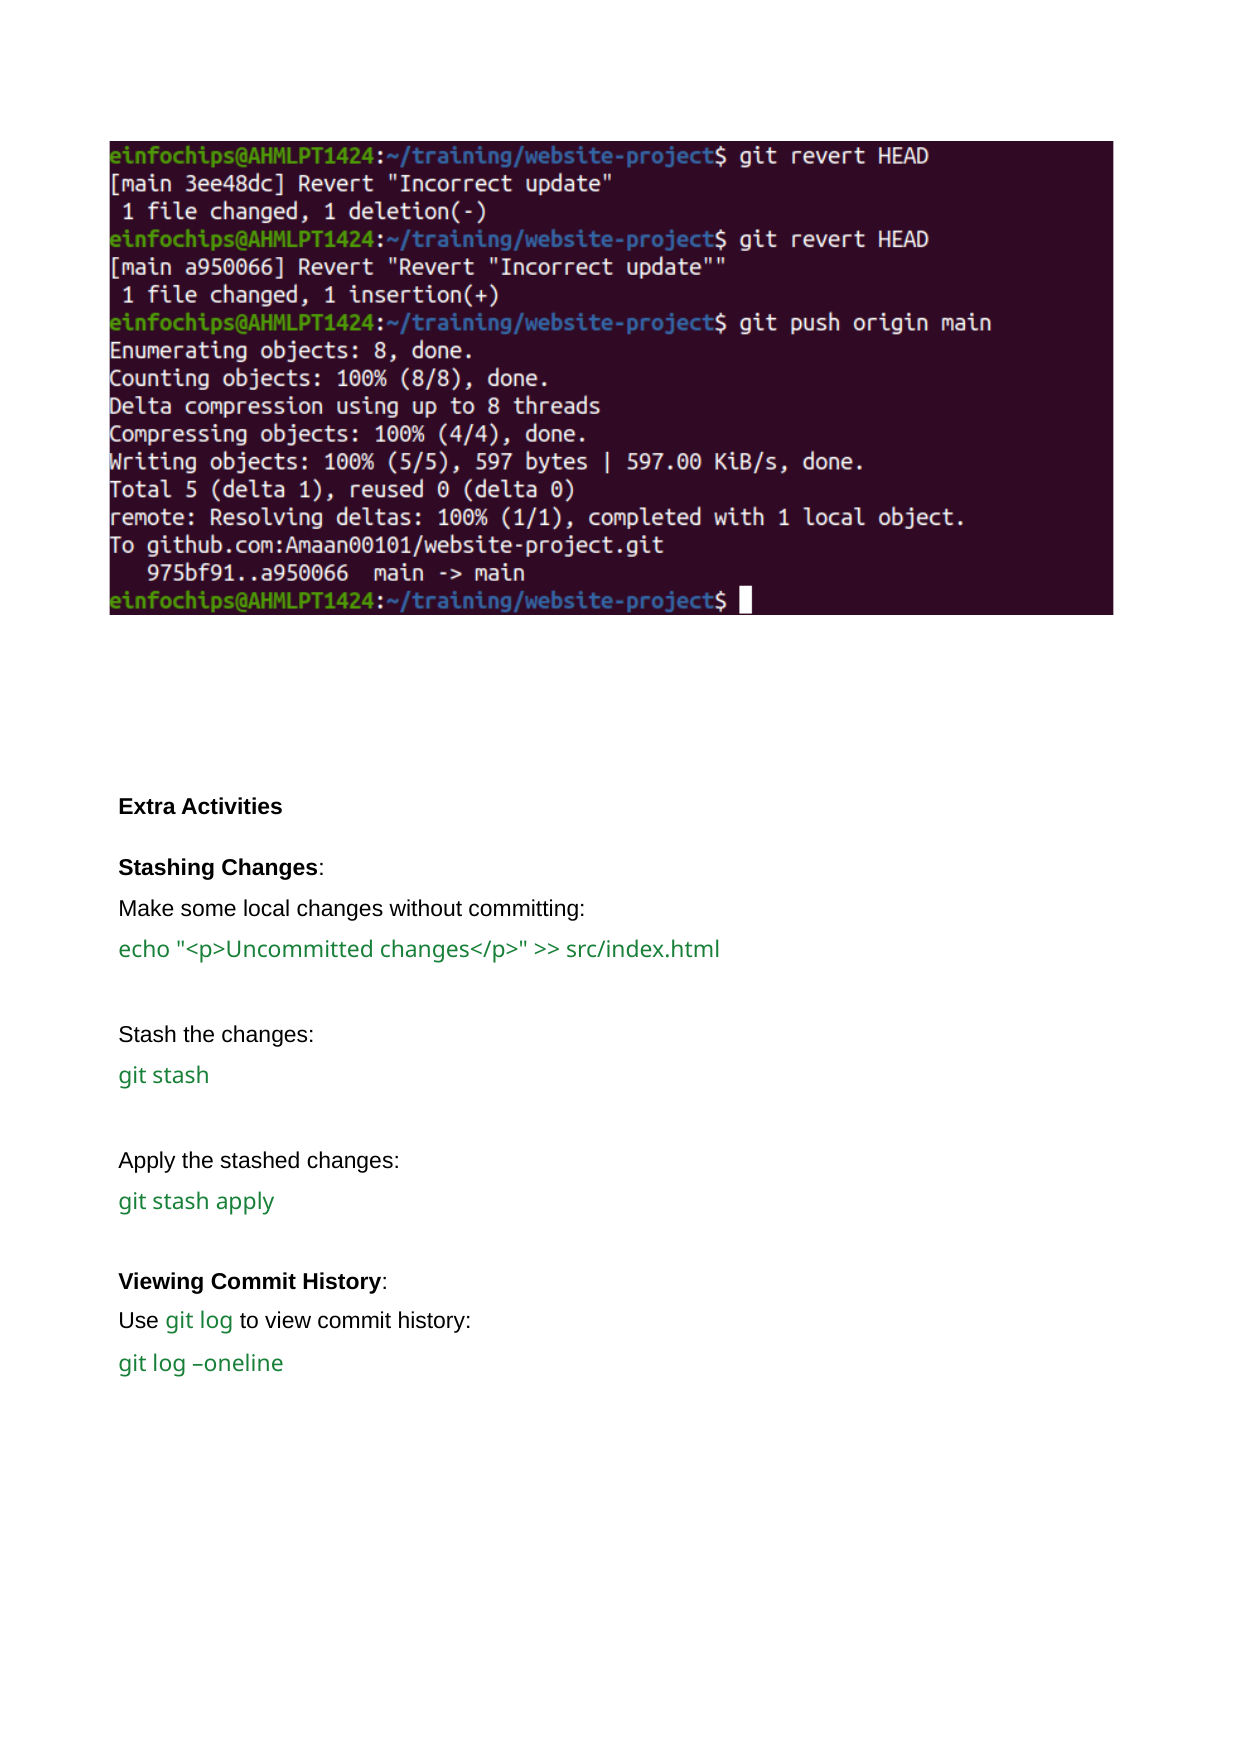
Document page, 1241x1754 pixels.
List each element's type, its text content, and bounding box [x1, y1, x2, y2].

text Use git log to view commit history: git log –oneline [118, 1304, 1122, 1379]
text Make some local changes without committing: echo "<p>Uncommitted changes</p>" >> src/index.html [118, 895, 1122, 964]
subtitle Extra Activities [118, 793, 1122, 819]
text Stash the changes: git stash [118, 1021, 1122, 1090]
text Viewing Commit History: [118, 1268, 1122, 1294]
subtitle Stashing Changes: [118, 854, 1122, 881]
text Apply the stashed changes: git stash apply [118, 1147, 1122, 1216]
picture [109, 141, 1114, 615]
